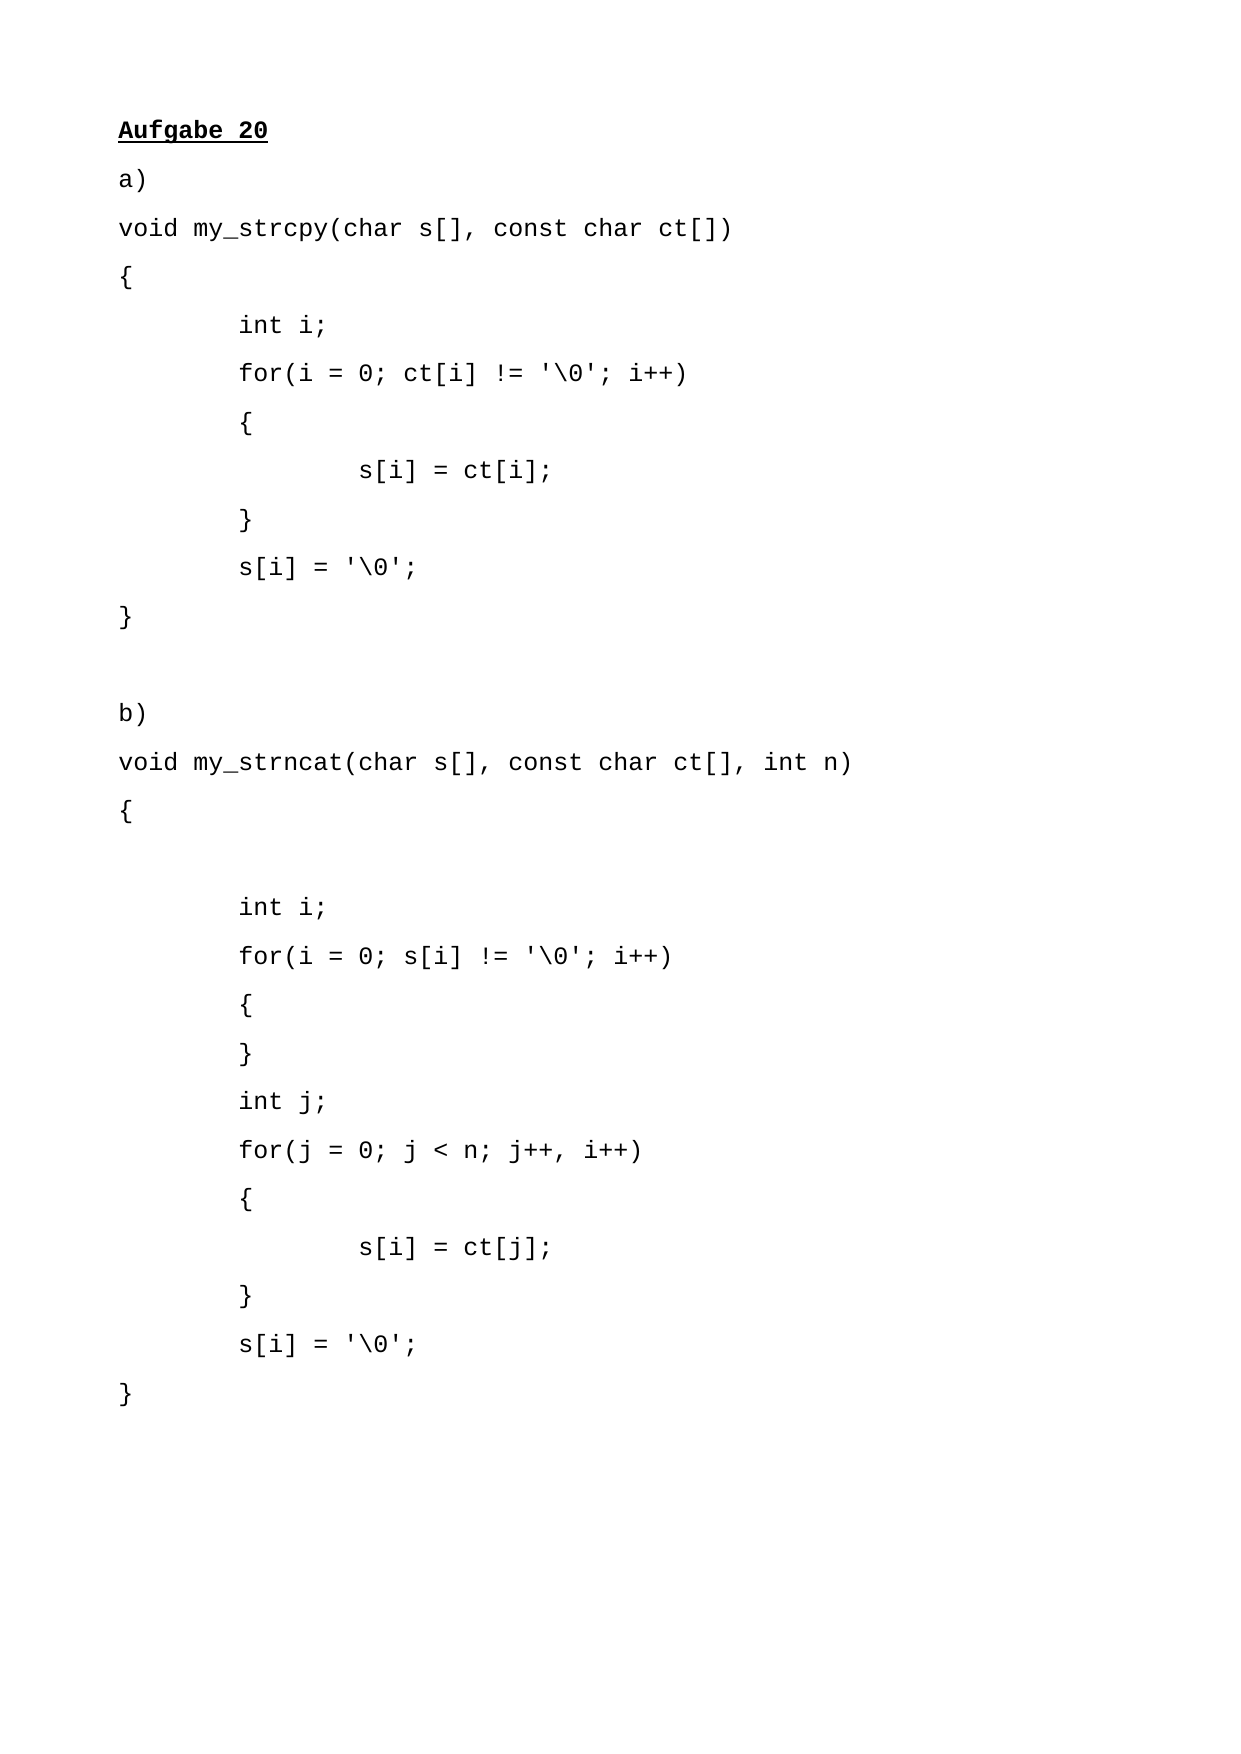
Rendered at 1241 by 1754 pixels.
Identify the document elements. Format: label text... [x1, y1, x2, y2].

text s[i] = '\0'; [118, 1332, 1122, 1360]
text } [118, 1283, 1122, 1311]
text s[i] = ct[i]; [118, 458, 1122, 486]
text b) [118, 701, 1122, 729]
text void my_strcpy(char s[], const char ct[]) [118, 215, 1122, 243]
text } [118, 1040, 1122, 1069]
text { [118, 798, 1122, 826]
text Aufgabe 20 [118, 118, 1122, 146]
text { [118, 1186, 1122, 1214]
text s[i] = '\0'; [118, 555, 1122, 583]
text int i; [118, 312, 1122, 341]
text } [118, 603, 1122, 632]
text } [118, 1380, 1122, 1408]
text s[i] = ct[j]; [118, 1234, 1122, 1263]
text { [118, 992, 1122, 1020]
text for(j = 0; j < n; j++, i++) [118, 1137, 1122, 1166]
text a) [118, 167, 1122, 195]
text for(i = 0; ct[i] != '\0'; i++) [118, 361, 1122, 389]
text for(i = 0; s[i] != '\0'; i++) [118, 943, 1122, 972]
text { [118, 264, 1122, 292]
text int j; [118, 1089, 1122, 1117]
text } [118, 506, 1122, 535]
text { [118, 409, 1122, 438]
text void my_strncat(char s[], const char ct[], int n) [118, 749, 1122, 777]
text int i; [118, 895, 1122, 923]
